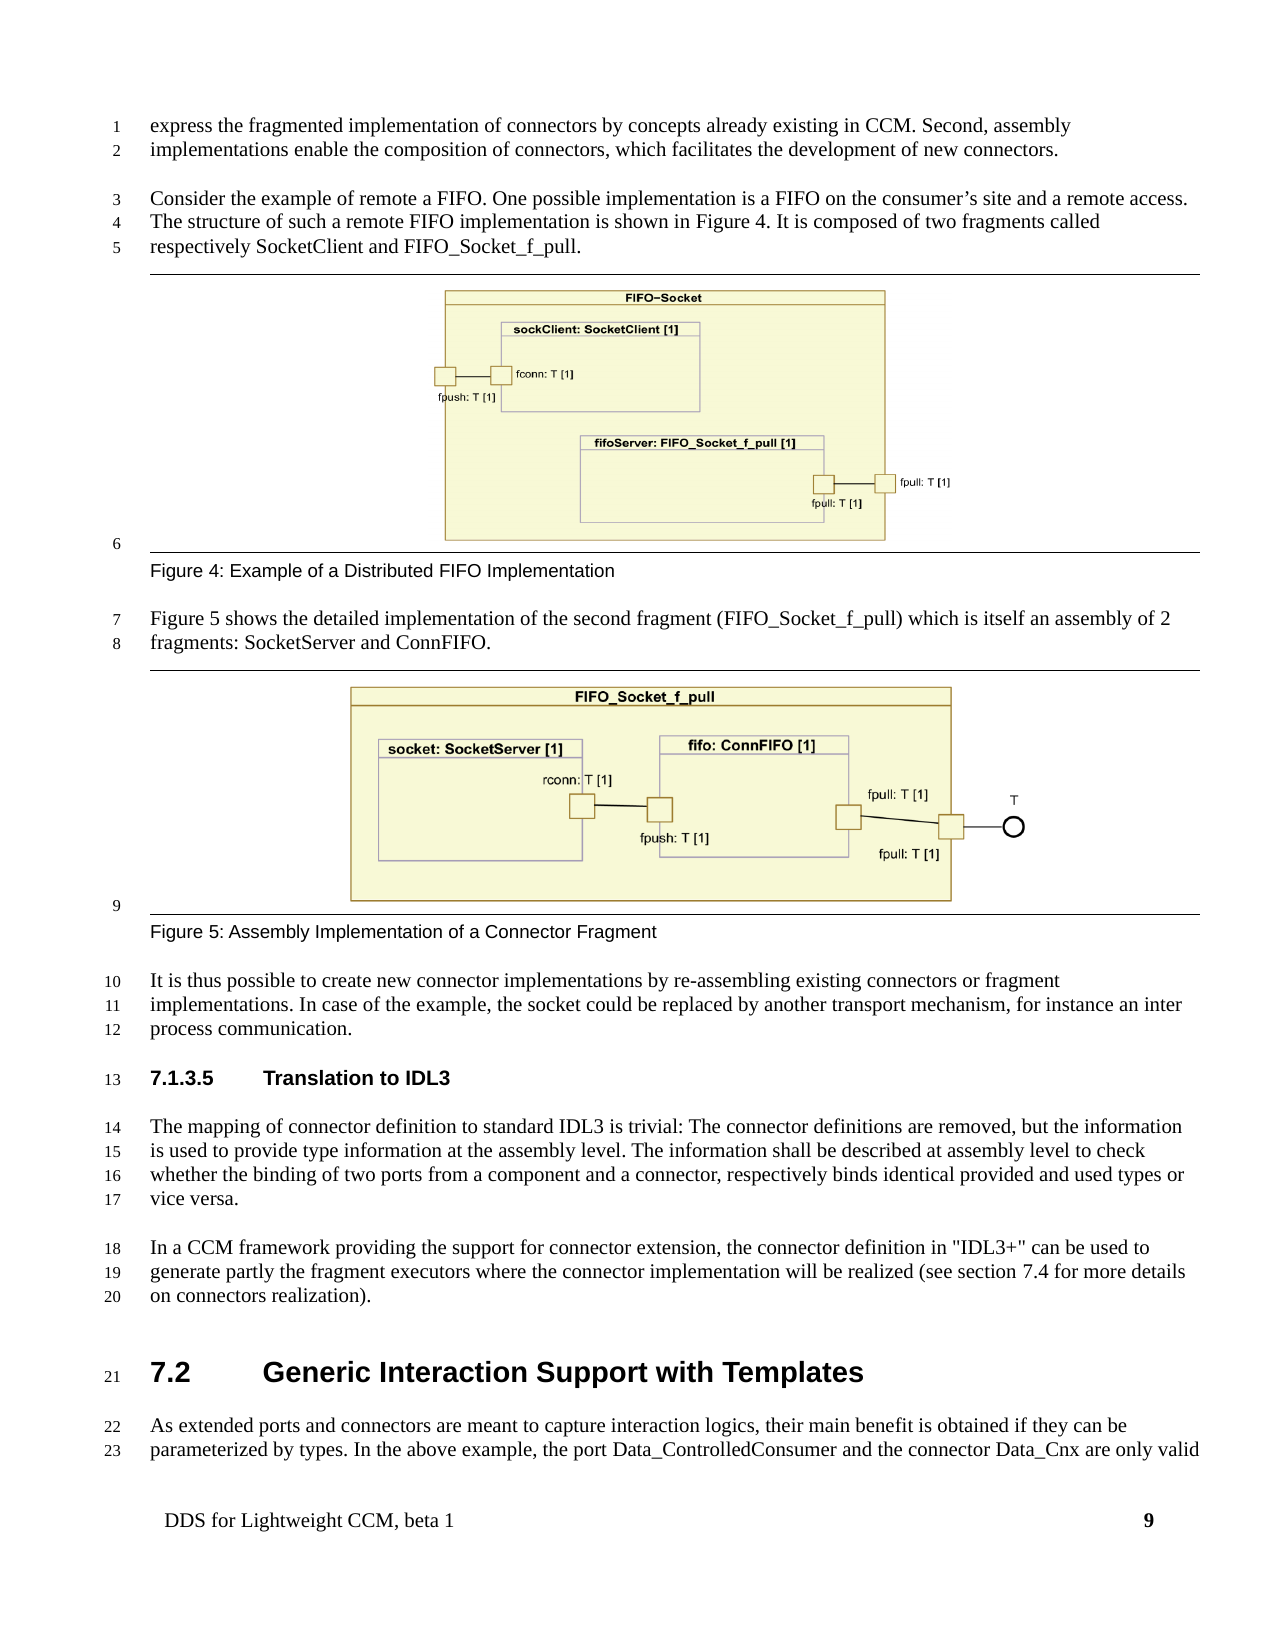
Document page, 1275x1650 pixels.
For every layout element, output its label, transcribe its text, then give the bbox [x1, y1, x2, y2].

text Figure 5: Assembly Implementation of a Connector Fragment [150, 921, 1200, 943]
text express the fragmented implementation of connectors by concepts already existing in CCM. Second, assembly implementations enable the composition of connectors, which facilitates the development of new connectors. [150, 112, 1200, 161]
text The mapping of connector definition to standard IDL3 is trivial: The connector definitions are removed, but the information is used to provide type information at the assembly level. The information shall be described at assembly level to check whether the binding of two ports from a component and a connector, respectively binds identical provided and used types or vice versa. [150, 1114, 1200, 1210]
subtitle Generic Interaction Support with Templates [150, 1355, 1200, 1388]
text As extended ports and connectors are meant to capture interaction logics, their main benefit is obtained if they can be parameterized by types. In the above example, the port Data_ControlledConsumer and the connector Data_Cnx are only valid [150, 1413, 1200, 1461]
picture [428, 287, 952, 541]
subtitle Translation to IDL3 [150, 1065, 1200, 1089]
picture [350, 683, 1030, 903]
text Figure 4: Example of a Distributed FIFO Implementation [150, 559, 1200, 581]
text In a CCM framework providing the support for connector extension, the connector definition in "IDL3+" can be used to generate partly the fragment executors where the connector implementation will be realized (see section 7.4 for more details on connectors realization). [150, 1235, 1200, 1307]
text Consider the example of remote a FIFO. One possible implementation is a FIFO on the consumer’s site and a remote access. The structure of such a remote FIFO implementation is shown in Figure 4. It is composed of two fragments called respectively SocketClient and FIFO_Socket_f_pull. [150, 185, 1200, 258]
text It is thus possible to create new connector implementations by re-assembling existing connectors or fragment implementations. In case of the example, the socket could be replaced by another transport mechanism, for instance an inter process communication. [150, 968, 1200, 1040]
text Figure 5 shows the detailed implementation of the second fragment (FIFO_Socket_f_pull) which is itself an assembly of 2 fragments: SocketServer and ConnFIFO. [150, 606, 1200, 654]
